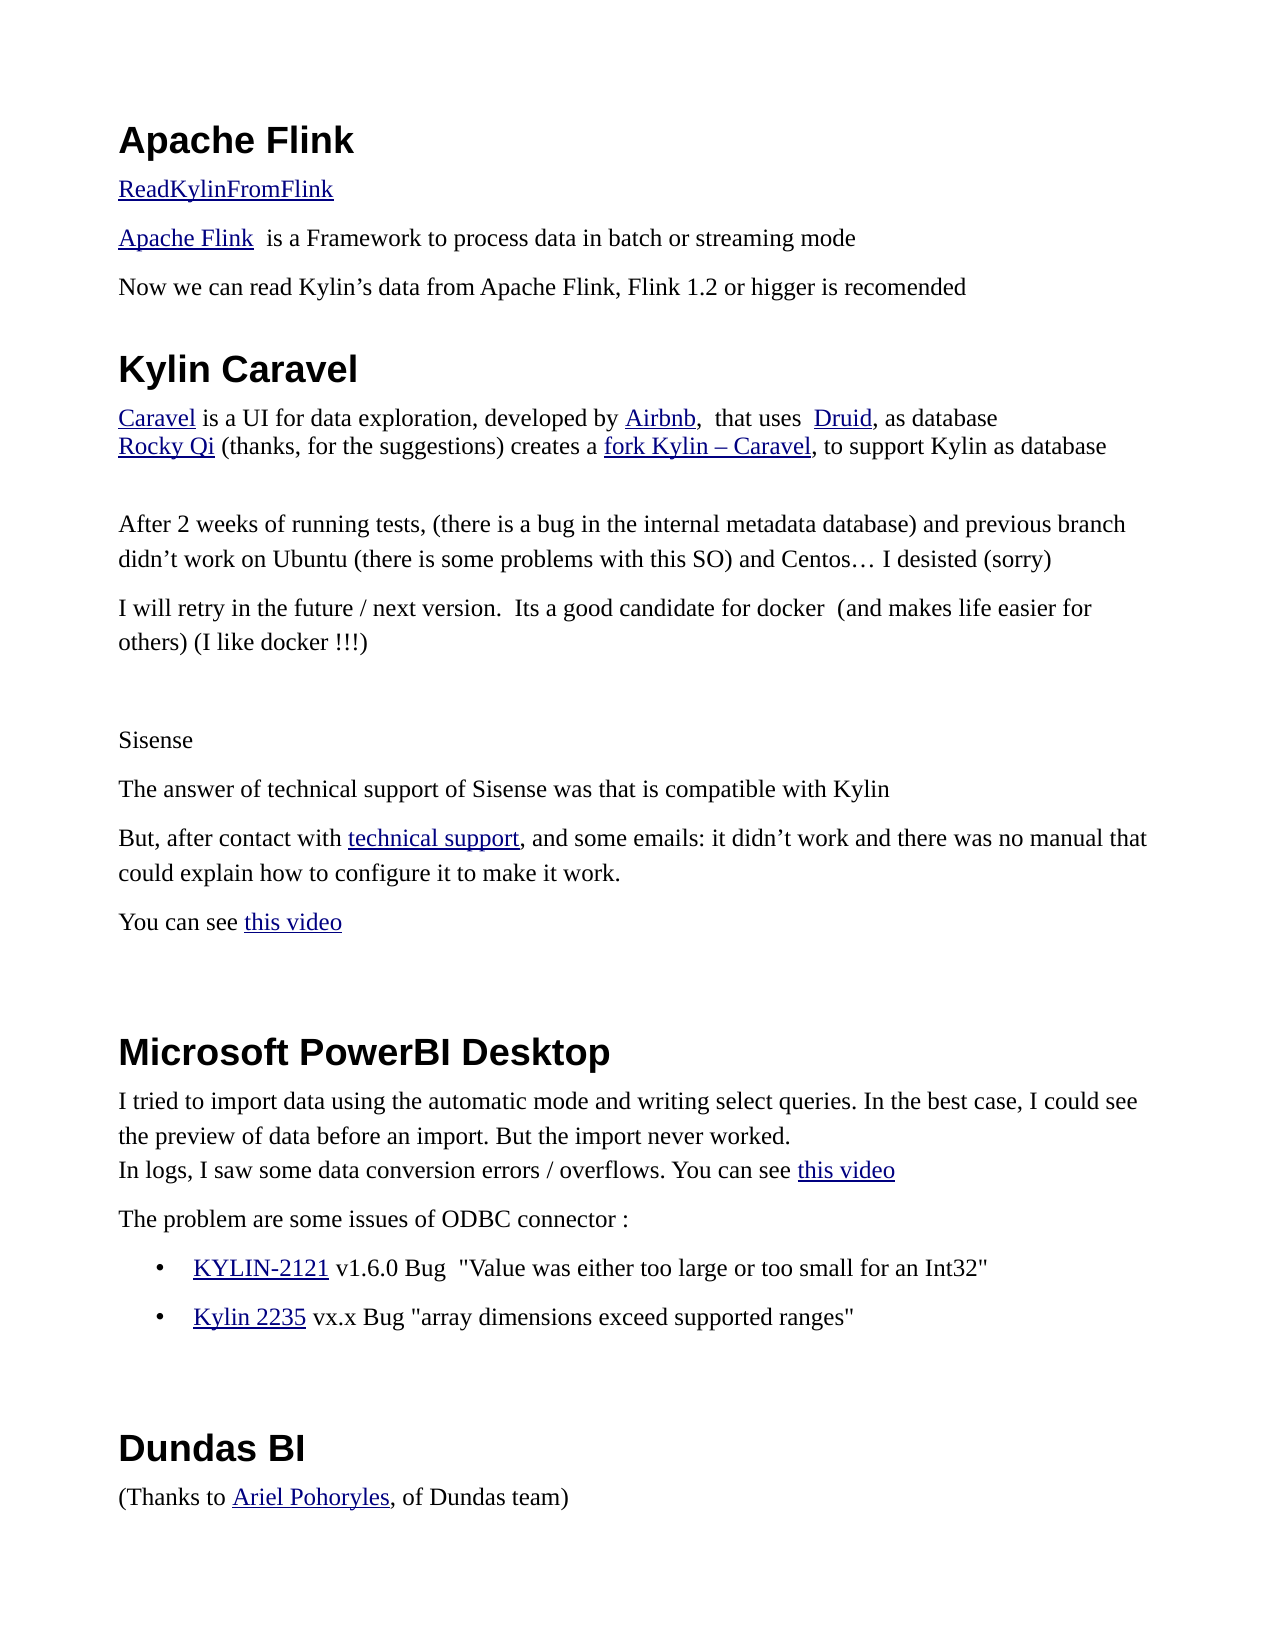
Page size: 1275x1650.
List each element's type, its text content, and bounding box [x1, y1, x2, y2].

text Apache Flink is a Framework to process data in batch or streaming mode [118, 223, 1157, 252]
text You can see this video [118, 907, 1157, 936]
subtitle Apache Flink [118, 118, 1157, 162]
list KYLIN-2121 v1.6.0 Bug "Value was either too large or too small for an Int32" [156, 1253, 1157, 1282]
subtitle Kylin Caravel [118, 346, 1157, 390]
text Now we can read Kylin’s data from Apache Flink, Flink 1.2 or higger is recomended [118, 272, 1157, 301]
text I tried to import data using the automatic mode and writing select queries. In the best case, I could see the preview of data before an import. But the import never worked. In logs, I saw some data conversion errors / overflows. You can see this video [118, 1086, 1157, 1184]
subtitle Dundas BI [118, 1426, 1157, 1469]
text Caravel is a UI for data exploration, developed by Airbnb, that uses Druid, as database [118, 403, 1157, 431]
text I will retry in the future / next version. Its a good candidate for docker (and makes life easier for others) (I like docker !!!) [118, 593, 1157, 656]
text The problem are some issues of ODBC connector : [118, 1204, 1157, 1233]
text After 2 weeks of running tests, (there is a bug in the internal metadata database) and previous branch didn’t work on Ubuntu (there is some problems with this SO) and Centos… I desisted (sorry) [118, 509, 1157, 572]
text Rocky Qi (thanks, for the suggestions) creates a fork Kylin – Caravel, to support Kylin as database [118, 431, 1157, 460]
text (Thanks to Ariel Pohoryles, of Dundas team) [118, 1482, 1157, 1510]
text The answer of technical support of Sisense was that is compatible with Kylin [118, 774, 1157, 803]
text But, after contact with technical support, and some emails: it didn’t work and there was no manual that could explain how to configure it to make it work. [118, 823, 1157, 887]
list Kylin 2235 vx.x Bug "array dimensions exceed supported ranges" [156, 1302, 1157, 1331]
subtitle Microsoft PowerBI Desktop [118, 1030, 1157, 1074]
text ReadKylinFromFlink [118, 174, 1157, 203]
